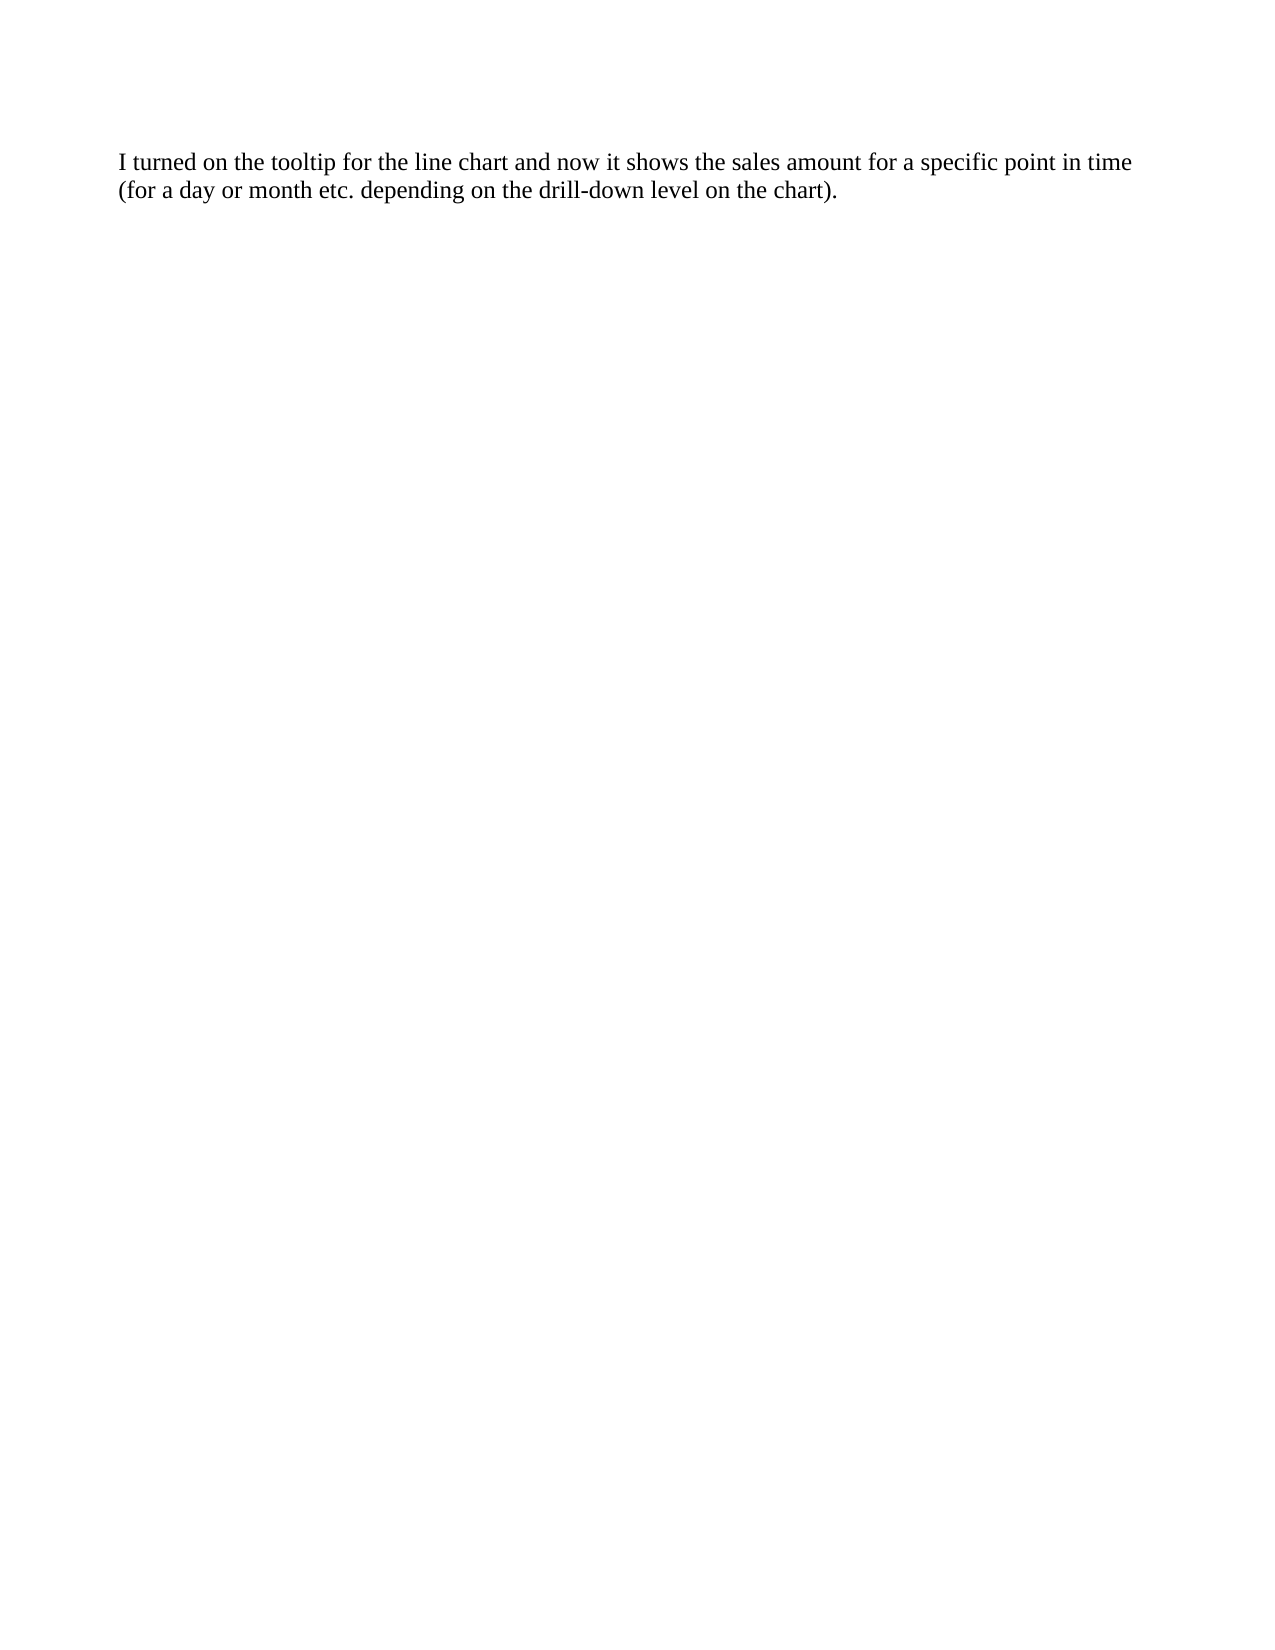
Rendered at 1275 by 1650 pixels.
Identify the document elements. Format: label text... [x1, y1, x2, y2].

text I turned on the tooltip for the line chart and now it shows the sales amount for a specific point in time (for a day or month etc. depending on the drill-down level on the chart). [118, 147, 1157, 204]
